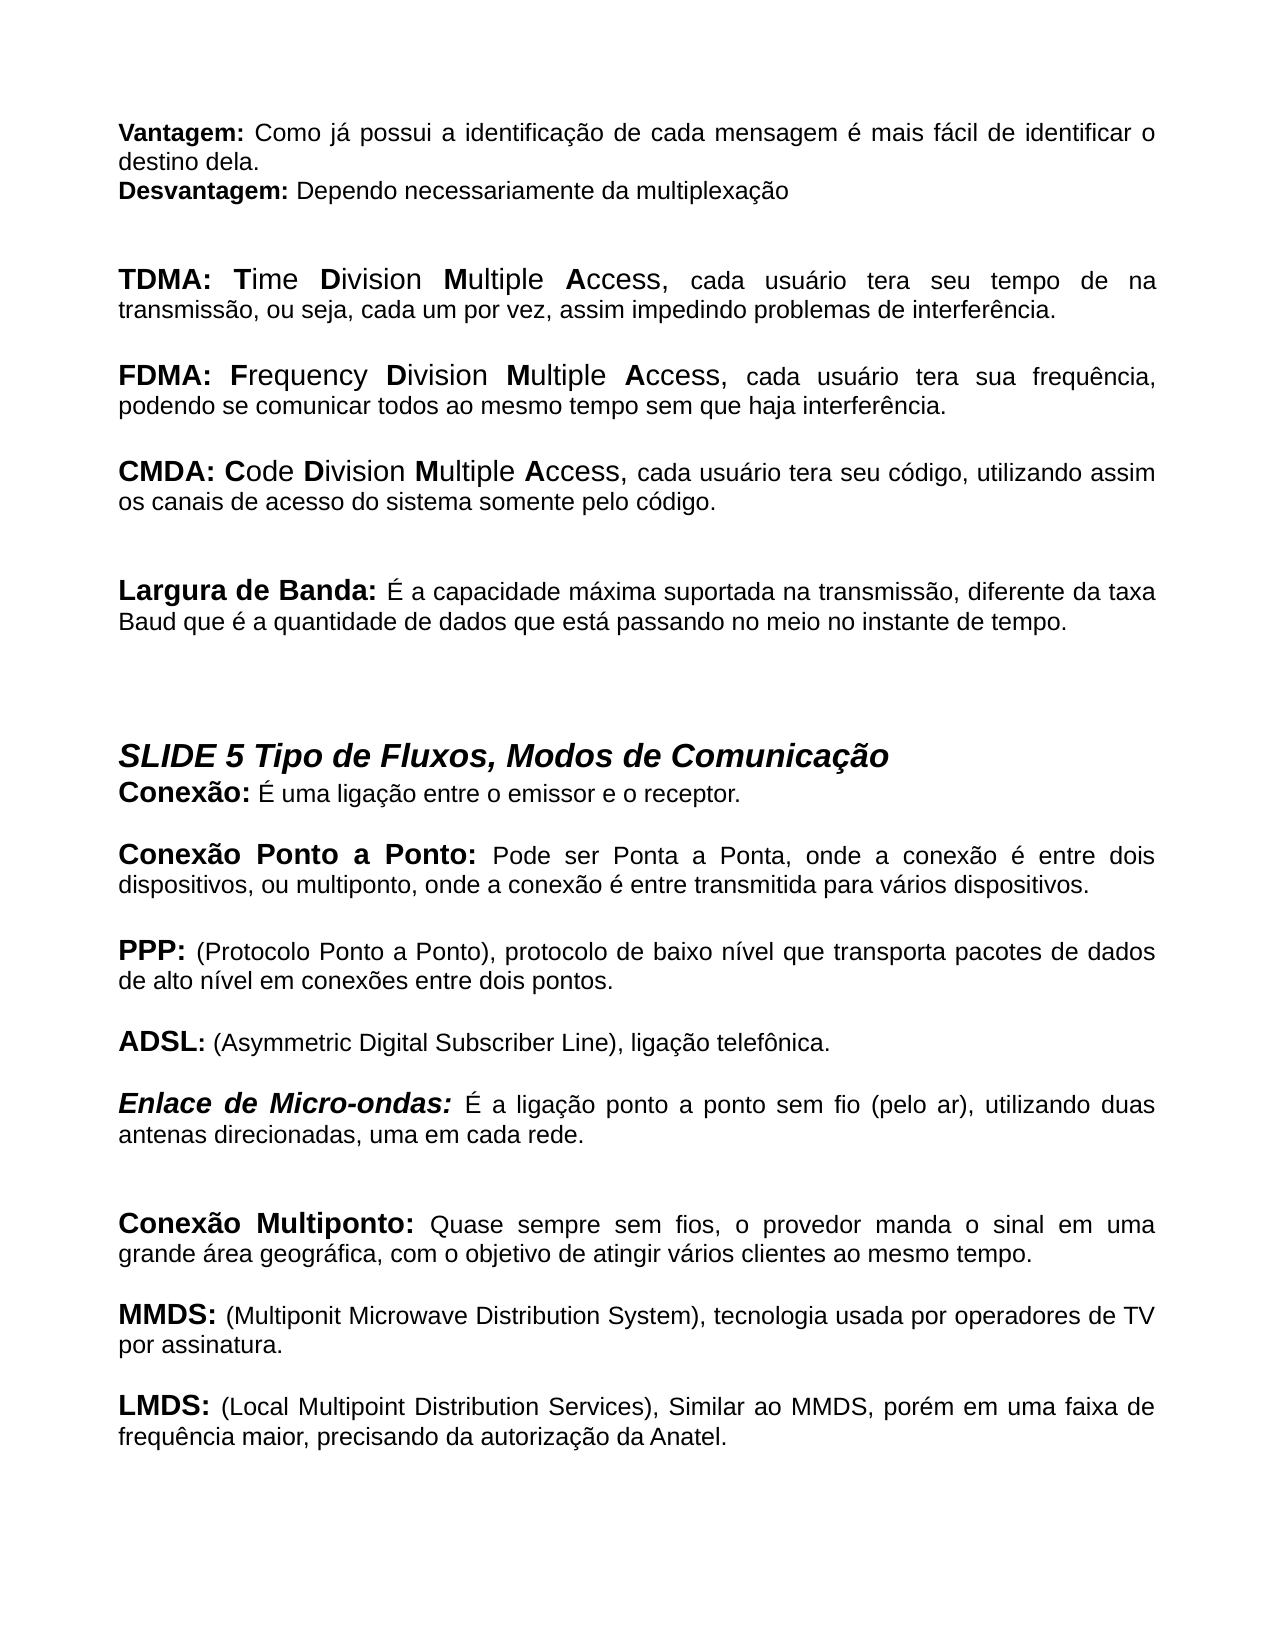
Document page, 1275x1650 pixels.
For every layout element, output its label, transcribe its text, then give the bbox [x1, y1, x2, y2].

text FDMA: Frequency Division Multiple Access, cada usuário tera sua frequência, podendo se comunicar todos ao mesmo tempo sem que haja interferência. [118, 358, 1157, 420]
text TDMA: Time Division Multiple Access, cada usuário tera seu tempo de na transmissão, ou seja, cada um por vez, assim impedindo problemas de interferência. [118, 262, 1157, 324]
text Vantagem: Como já possui a identificação de cada mensagem é mais fácil de identificar o destino dela. [118, 118, 1157, 176]
text LMDS: (Local Multipoint Distribution Services), Similar ao MMDS, porém em uma faixa de frequência maior, precisando da autorização da Anatel. [118, 1388, 1157, 1450]
text Conexão Multiponto: Quase sempre sem fios, o provedor manda o sinal em uma grande área geográfica, com o objetivo de atingir vários clientes ao mesmo tempo. [118, 1206, 1157, 1268]
text CMDA: Code Division Multiple Access, cada usuário tera seu código, utilizando assim os canais de acesso do sistema somente pelo código. [118, 453, 1157, 516]
text ADSL: (Asymmetric Digital Subscriber Line), ligação telefônica. [118, 1024, 1157, 1057]
text PPP: (Protocolo Ponto a Ponto), protocolo de baixo nível que transporta pacotes de dados de alto nível em conexões entre dois pontos. [118, 933, 1157, 995]
text Largura de Banda: É a capacidade máxima suportada na transmissão, diferente da taxa Baud que é a quantidade de dados que está passando no meio no instante de tempo. [118, 573, 1157, 636]
text Desvantagem: Dependo necessariamente da multiplexação [118, 176, 1157, 204]
text Enlace de Micro-ondas: É a ligação ponto a ponto sem fio (pelo ar), utilizando duas antenas direcionadas, uma em cada rede. [118, 1086, 1157, 1148]
text Conexão Ponto a Ponto: Pode ser Ponta a Ponta, onde a conexão é entre dois dispositivos, ou multiponto, onde a conexão é entre transmitida para vários dispositivos. [118, 837, 1157, 899]
text Conexão: É uma ligação entre o emissor e o receptor. [118, 775, 1157, 808]
text SLIDE 5 Tipo de Fluxos, Modos de Comunicação [118, 736, 1157, 775]
text MMDS: (Multiponit Microwave Distribution System), tecnologia usada por operadores de TV por assinatura. [118, 1297, 1157, 1359]
